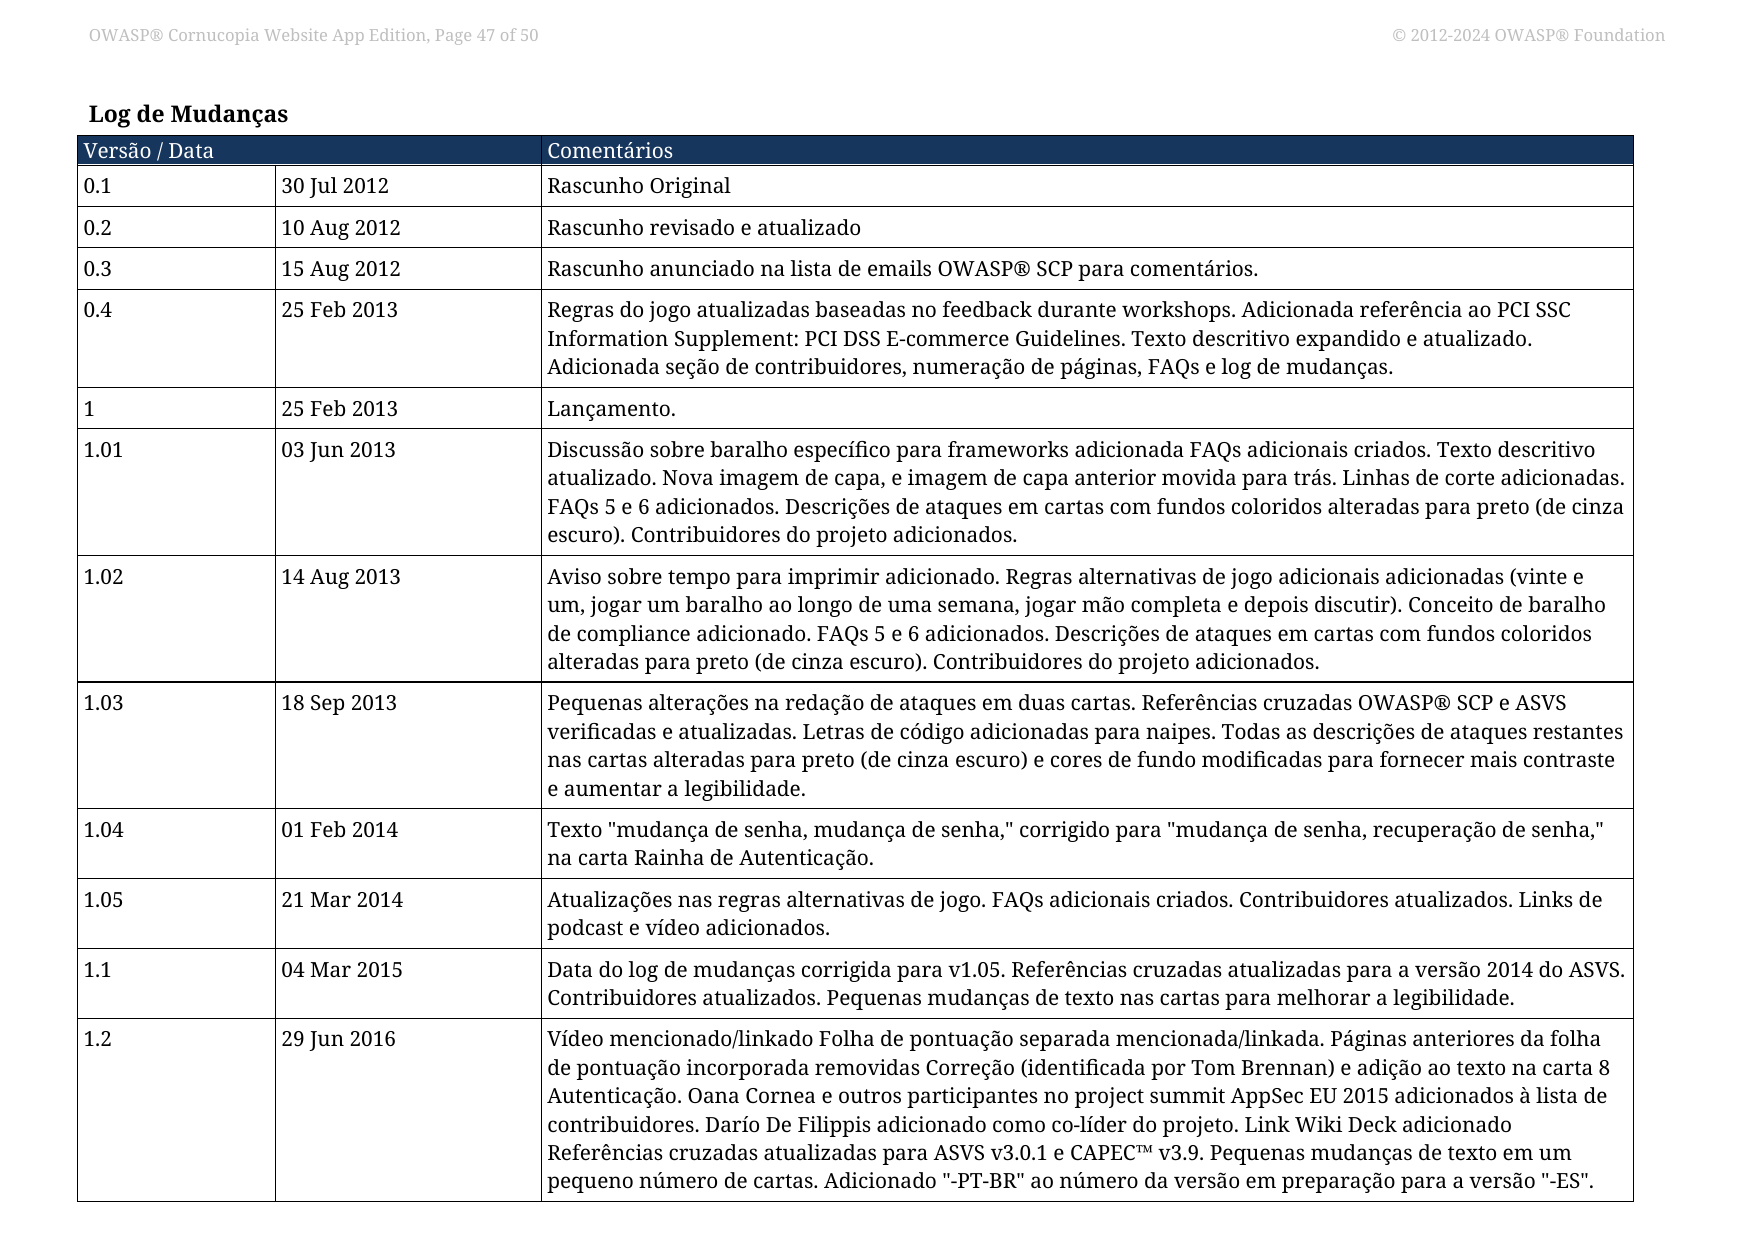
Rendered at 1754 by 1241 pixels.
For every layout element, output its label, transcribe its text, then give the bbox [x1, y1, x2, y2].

table_cell Vídeo mencionado/linkado Folha de pontuação separada mencionada/linkada. Páginas anteriores da folha de pontuação incorporada removidas Correção (identificada por Tom Brennan) e adição ao texto na carta 8 Autenticação. Oana Cornea e outros participantes no project summit AppSec EU 2015 adicionados à lista de contribuidores. Darío De Filippis adicionado como co-líder do projeto. Link Wiki Deck adicionado Referências cruzadas atualizadas para ASVS v3.0.1 e CAPEC™ v3.9. Pequenas mudanças de texto em um pequeno número de cartas. Adicionado "-PT-BR" ao número da versão em preparação para a versão "-ES". [542, 1019, 1633, 1201]
table_cell 0.1 [78, 166, 275, 206]
table_cell 25 Feb 2013 [276, 388, 541, 428]
table_cell 0.2 [78, 207, 275, 247]
table_cell Pequenas alterações na redação de ataques em duas cartas. Referências cruzadas OWASP® SCP e ASVS verificadas e atualizadas. Letras de código adicionadas para naipes. Todas as descrições de ataques restantes nas cartas alteradas para preto (de cinza escuro) e cores de fundo modificadas para fornecer mais contraste e aumentar a legibilidade. [542, 683, 1633, 808]
table_cell 01 Feb 2014 [276, 809, 541, 878]
table_cell Rascunho Original [542, 166, 1633, 206]
table_cell Lançamento. [542, 388, 1633, 428]
table_cell 25 Feb 2013 [276, 290, 541, 387]
table_header Versão / Data [78, 136, 541, 164]
text Log de Mudanças [89, 97, 1665, 129]
table_cell 1.05 [78, 879, 275, 948]
table_cell 10 Aug 2012 [276, 207, 541, 247]
table_cell 1.1 [78, 949, 275, 1017]
table_cell 0.3 [78, 248, 275, 288]
table_cell 30 Jul 2012 [276, 166, 541, 206]
table_cell Rascunho revisado e atualizado [542, 207, 1633, 247]
table_cell 1.04 [78, 809, 275, 878]
table_cell Atualizações nas regras alternativas de jogo. FAQs adicionais criados. Contribuidores atualizados. Links de podcast e vídeo adicionados. [542, 879, 1633, 948]
table_cell Data do log de mudanças corrigida para v1.05. Referências cruzadas atualizadas para a versão 2014 do ASVS. Contribuidores atualizados. Pequenas mudanças de texto nas cartas para melhorar a legibilidade. [542, 949, 1633, 1017]
table_cell Discussão sobre baralho específico para frameworks adicionada FAQs adicionais criados. Texto descritivo atualizado. Nova imagem de capa, e imagem de capa anterior movida para trás. Linhas de corte adicionadas. FAQs 5 e 6 adicionados. Descrições de ataques em cartas com fundos coloridos alteradas para preto (de cinza escuro). Contribuidores do projeto adicionados. [542, 429, 1633, 555]
table_cell Rascunho anunciado na lista de emails OWASP® SCP para comentários. [542, 248, 1633, 288]
table_cell 1.01 [78, 429, 275, 555]
table_header Comentários [542, 136, 1633, 164]
table_cell Texto "mudança de senha, mudança de senha," corrigido para "mudança de senha, recuperação de senha," na carta Rainha de Autenticação. [542, 809, 1633, 878]
table_cell 03 Jun 2013 [276, 429, 541, 555]
table_cell 1 [78, 388, 275, 428]
table_cell 1.2 [78, 1019, 275, 1201]
table_cell 1.03 [78, 683, 275, 808]
table_cell 14 Aug 2013 [276, 556, 541, 681]
table_cell 04 Mar 2015 [276, 949, 541, 1017]
table_cell 1.02 [78, 556, 275, 681]
table_cell 0.4 [78, 290, 275, 387]
table_cell 15 Aug 2012 [276, 248, 541, 288]
table_cell Regras do jogo atualizadas baseadas no feedback durante workshops. Adicionada referência ao PCI SSC Information Supplement: PCI DSS E-commerce Guidelines. Texto descritivo expandido e atualizado. Adicionada seção de contribuidores, numeração de páginas, FAQs e log de mudanças. [542, 290, 1633, 387]
table_cell Aviso sobre tempo para imprimir adicionado. Regras alternativas de jogo adicionais adicionadas (vinte e um, jogar um baralho ao longo de uma semana, jogar mão completa e depois discutir). Conceito de baralho de compliance adicionado. FAQs 5 e 6 adicionados. Descrições de ataques em cartas com fundos coloridos alteradas para preto (de cinza escuro). Contribuidores do projeto adicionados. [542, 556, 1633, 681]
table_cell 21 Mar 2014 [276, 879, 541, 948]
table_cell 29 Jun 2016 [276, 1019, 541, 1201]
table_cell 18 Sep 2013 [276, 683, 541, 808]
